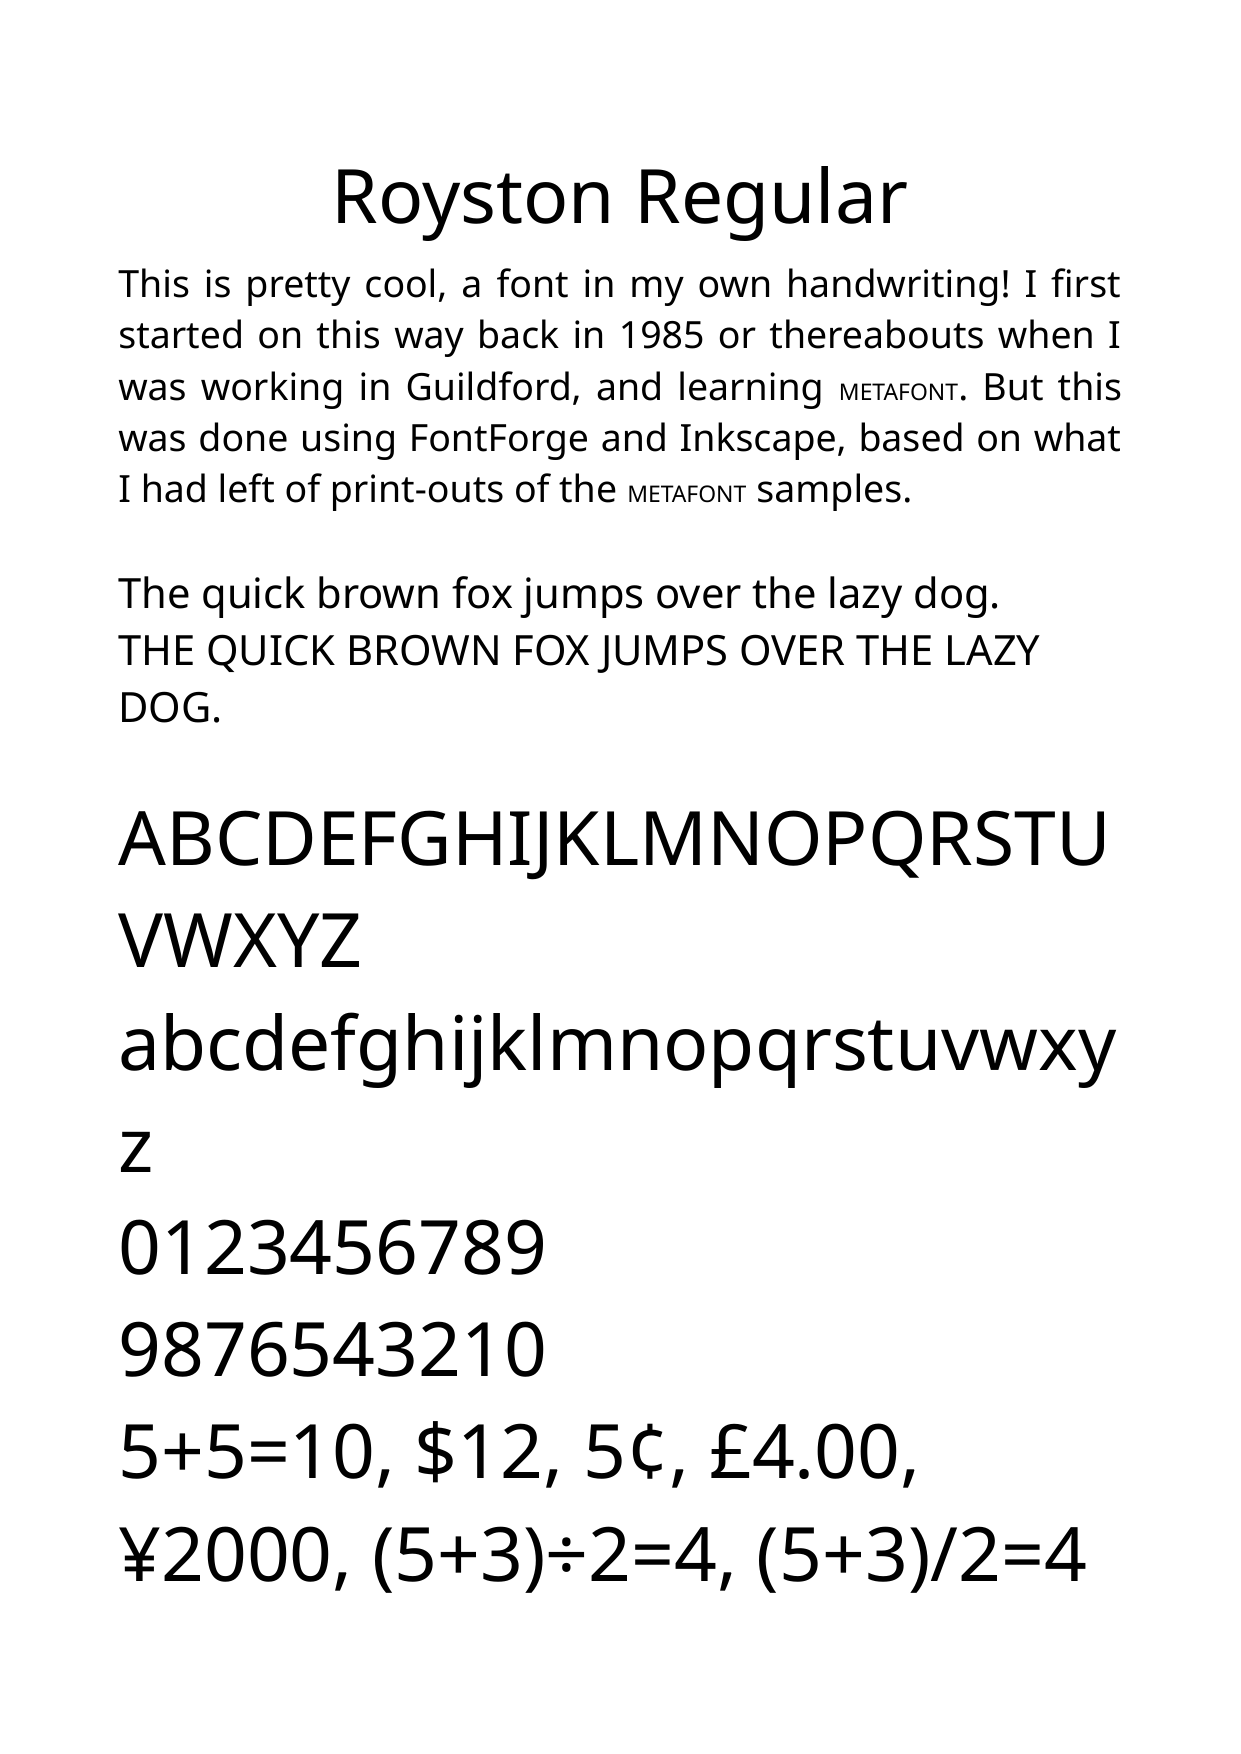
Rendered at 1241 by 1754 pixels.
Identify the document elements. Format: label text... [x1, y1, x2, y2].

text This is pretty cool, a font in my own handwriting! I first started on this way back in 1985 or thereabouts when I was working in Guildford, and learning METAFONT. But this was done using FontForge and Inkscape, based on what I had left of print-outs of the METAFONT samples. [118, 258, 1122, 513]
title Royston Regular [118, 143, 1122, 245]
text 9876543210 [118, 1296, 1122, 1398]
text The quick brown fox jumps over the lazy dog. [118, 564, 1122, 621]
text abcdefghijklmnopqrstuvwxyz [118, 990, 1122, 1194]
text 5+5=10, $12, 5¢, £4.00, ¥2000, (5+3)÷2=4, (5+3)/2=4 [118, 1398, 1122, 1603]
text THE QUICK BROWN FOX JUMPS OVER THE LAZY DOG. [118, 621, 1122, 734]
text ABCDEFGHIJKLMNOPQRSTUVWXYZ [118, 785, 1122, 990]
text 0123456789 [118, 1194, 1122, 1296]
